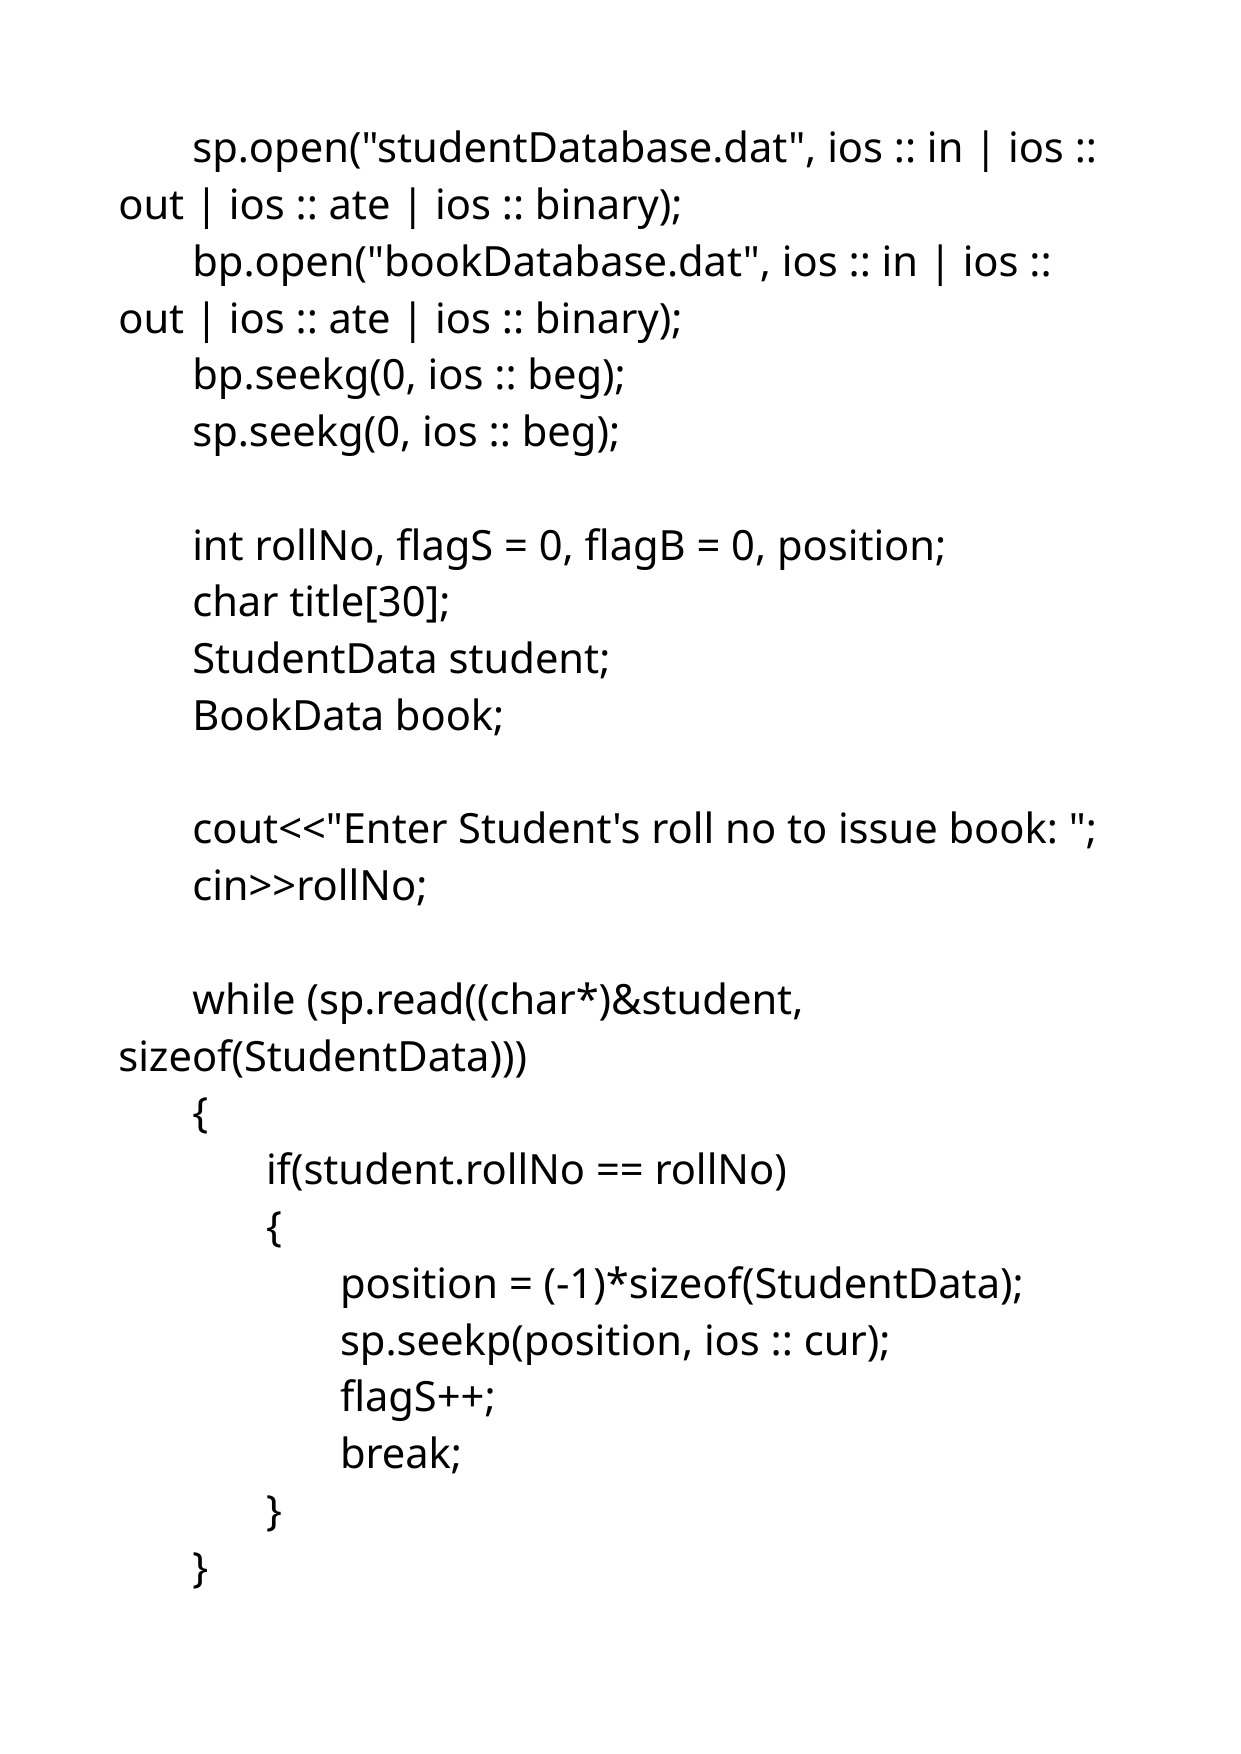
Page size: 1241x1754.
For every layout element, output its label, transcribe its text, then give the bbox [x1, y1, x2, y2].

text while (sp.read((char*)&student, sizeof(StudentData))) [118, 970, 1122, 1083]
text } [118, 1481, 1122, 1537]
text sp.seekp(position, ios :: cur); [118, 1310, 1122, 1367]
text if(student.rollNo == rollNo) [118, 1140, 1122, 1197]
text { [118, 1083, 1122, 1140]
text flagS++; [118, 1367, 1122, 1424]
text BookData book; [118, 686, 1122, 743]
text bp.open("bookDatabase.dat", ios :: in | ios :: out | ios :: ate | ios :: binary); [118, 232, 1122, 345]
text StudentData student; [118, 629, 1122, 686]
text break; [118, 1424, 1122, 1481]
text sp.open("studentDatabase.dat", ios :: in | ios :: out | ios :: ate | ios :: binary); [118, 118, 1122, 232]
text cout<<"Enter Student's roll no to issue book: "; [118, 799, 1122, 856]
text { [118, 1197, 1122, 1253]
text char title[30]; [118, 572, 1122, 629]
text position = (-1)*sizeof(StudentData); [118, 1253, 1122, 1310]
text int rollNo, flagS = 0, flagB = 0, position; [118, 516, 1122, 572]
text bp.seekg(0, ios :: beg); [118, 345, 1122, 402]
text } [118, 1537, 1122, 1594]
text cin>>rollNo; [118, 856, 1122, 913]
text sp.seekg(0, ios :: beg); [118, 402, 1122, 459]
